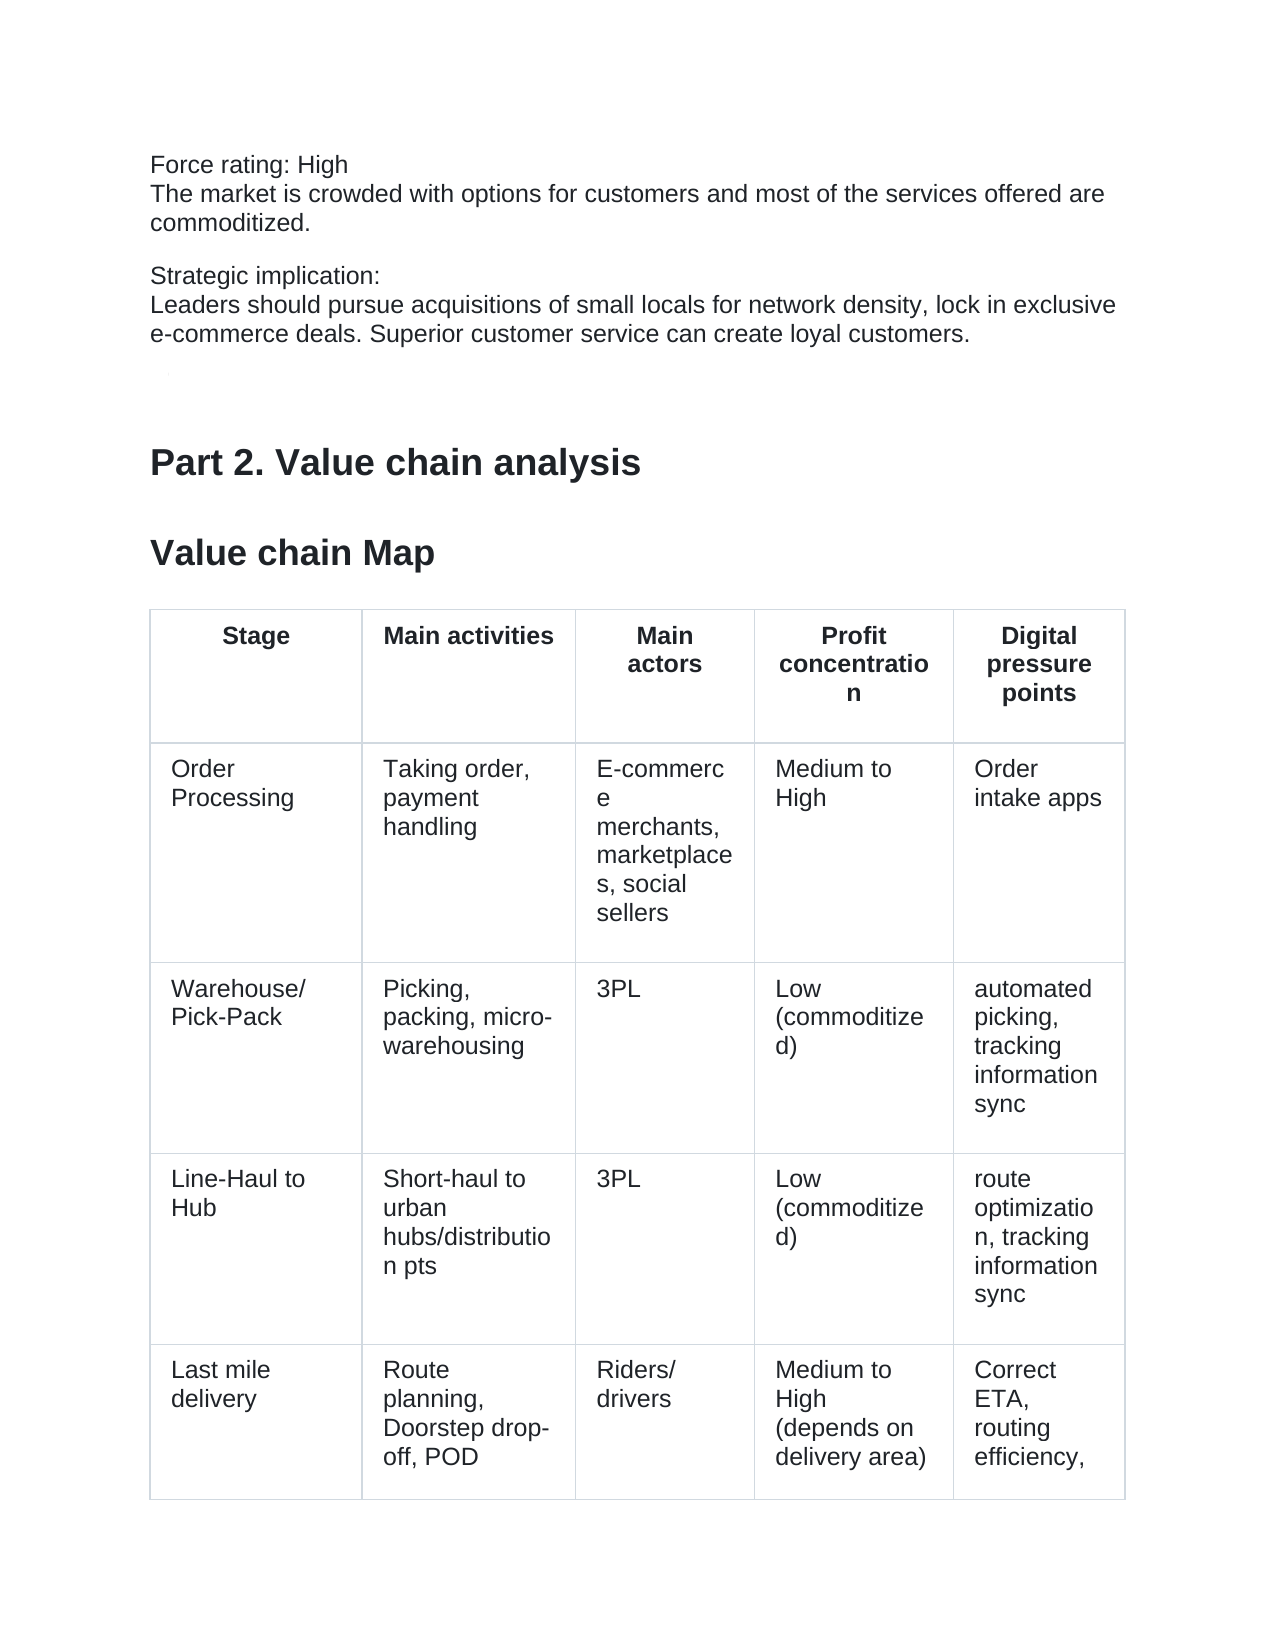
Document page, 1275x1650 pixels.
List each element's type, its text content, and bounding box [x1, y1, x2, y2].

table_header Main activities [363, 610, 575, 742]
table_header Profit concentration [755, 610, 953, 742]
table_cell 3PL [576, 1154, 754, 1343]
table_header Digital pressure points [954, 610, 1124, 742]
table_cell automated picking, tracking information sync [954, 963, 1124, 1153]
table_cell Medium to High [755, 744, 953, 962]
table_header Stage [151, 610, 361, 742]
text Strategic implication: Leaders should pursue acquisitions of small locals for network density, lock in exclusive e-commerce deals. Superior customer service can create loyal customers. [150, 261, 1125, 347]
table_cell Taking order, payment handling [363, 744, 575, 962]
subtitle Value chain Map [150, 532, 1125, 573]
table_cell Route planning, Doorstep drop-off, POD [363, 1345, 575, 1499]
table_cell Order intake apps [954, 744, 1124, 962]
table_cell route optimization, tracking information sync [954, 1154, 1124, 1343]
table_cell Warehouse/Pick-Pack [151, 963, 361, 1153]
table_cell E‑commerce merchants, marketplaces, social sellers [576, 744, 754, 962]
table_cell Riders/drivers [576, 1345, 754, 1499]
table_cell Order Processing [151, 744, 361, 962]
subtitle Part 2. Value chain analysis [150, 440, 1125, 483]
table_cell Picking, packing, micro-warehousing [363, 963, 575, 1153]
table_header Main actors [576, 610, 754, 742]
table_cell Line-Haul to Hub [151, 1154, 361, 1343]
table_cell Short-haul to urban hubs/distribution pts [363, 1154, 575, 1343]
table_cell Correct ETA, routing efficiency, [954, 1345, 1124, 1499]
text Force rating: High The market is crowded with options for customers and most of the services offered are commoditized. [150, 150, 1125, 236]
table_cell Low (commoditized) [755, 963, 953, 1153]
table_cell Last mile delivery [151, 1345, 361, 1499]
table_cell Low (commoditized) [755, 1154, 953, 1343]
table_cell Medium to High (depends on delivery area) [755, 1345, 953, 1499]
table_cell 3PL [576, 963, 754, 1153]
